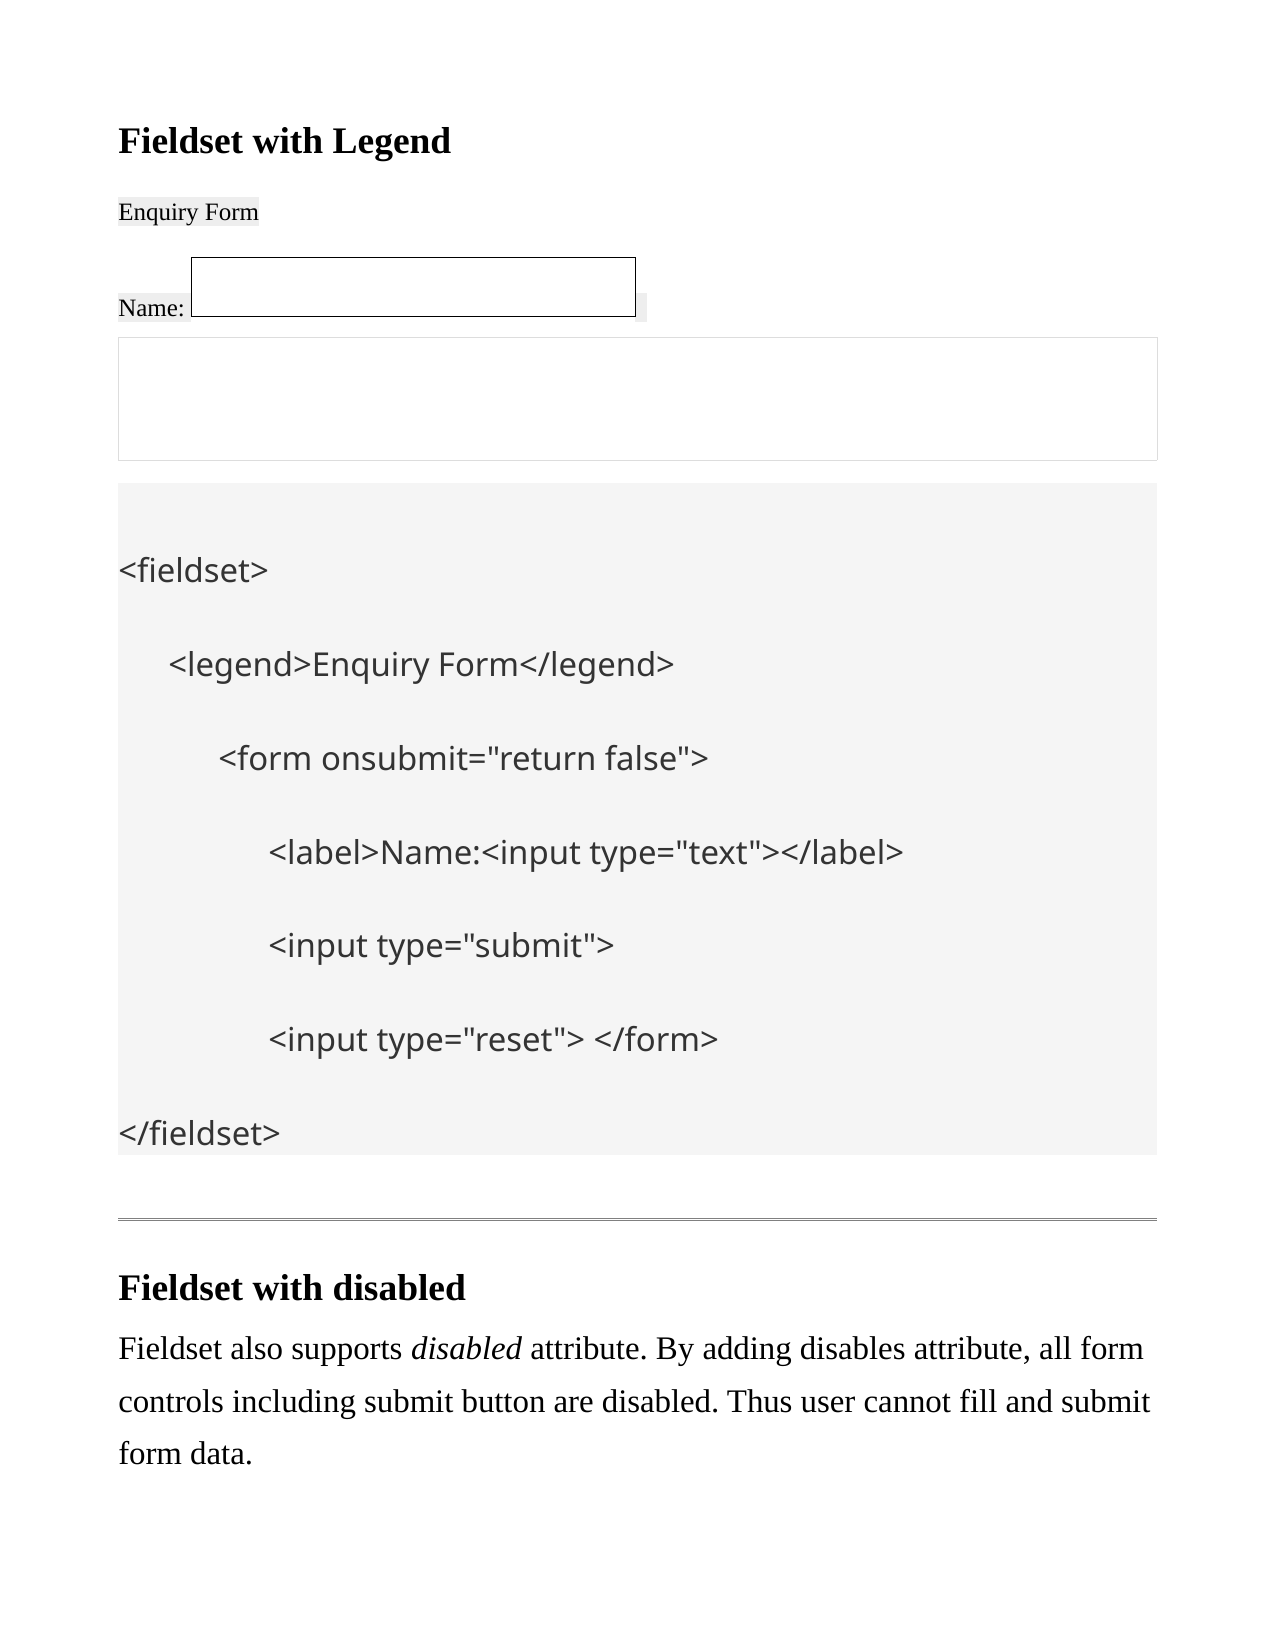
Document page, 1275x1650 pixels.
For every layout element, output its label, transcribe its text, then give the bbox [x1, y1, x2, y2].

subtitle Fieldset with Legend [118, 118, 1157, 161]
text <input type="submit"> [118, 923, 1157, 967]
text Enquiry Form [118, 197, 1157, 226]
text <fieldset> [118, 548, 1157, 592]
subtitle Fieldset with disabled [118, 1266, 1157, 1309]
text Name: [118, 257, 1157, 322]
text <label>Name:<input type="text"></label> [118, 829, 1157, 874]
text <legend>Enquiry Form</legend> [118, 641, 1157, 686]
text <form onsubmit="return false"> [118, 735, 1157, 780]
text <input type="reset"> </form> [118, 1016, 1157, 1061]
text </fieldset> [118, 1110, 1157, 1155]
text Fieldset also supports disabled attribute. By adding disables attribute, all form controls including submit button are disabled. Thus user cannot fill and submit form data. [118, 1329, 1157, 1472]
